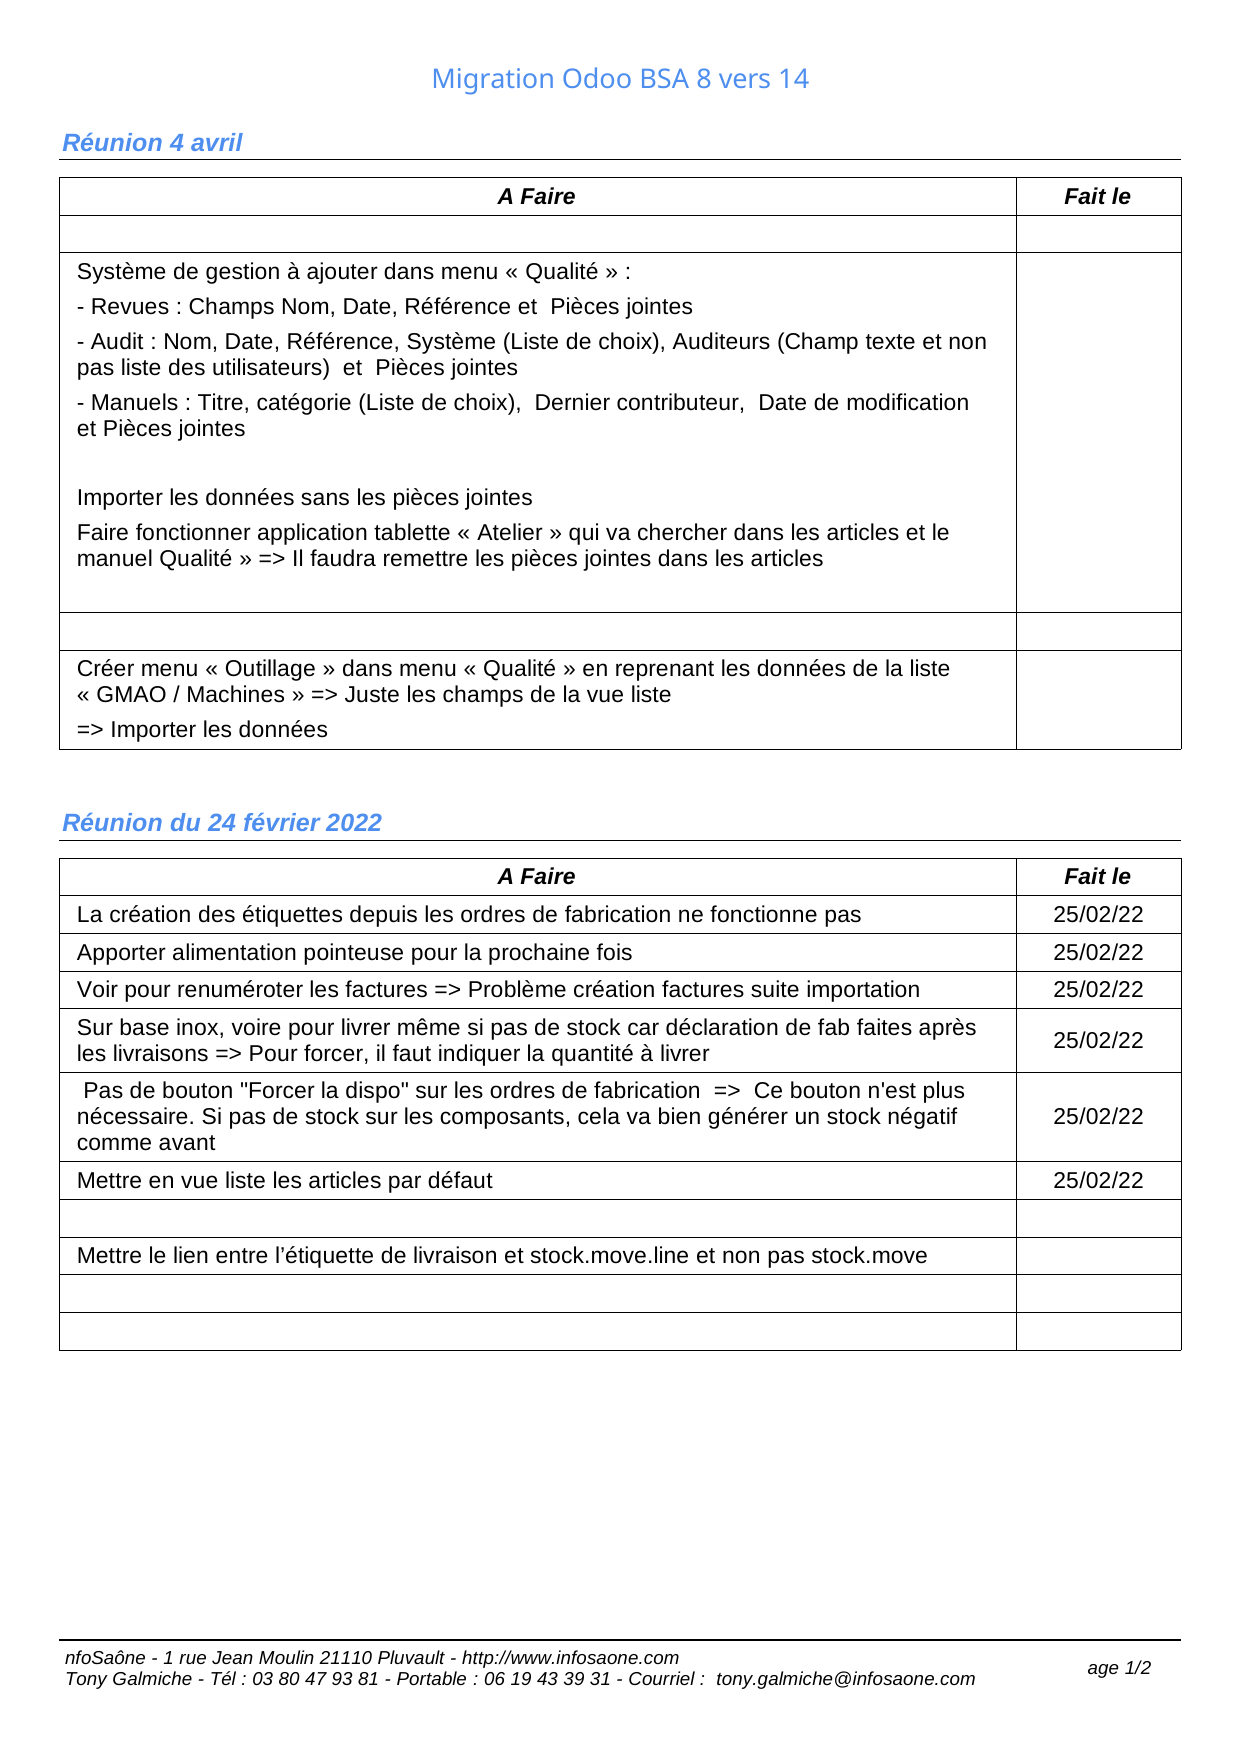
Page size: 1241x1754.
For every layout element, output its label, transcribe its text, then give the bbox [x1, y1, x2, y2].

table_cell Système de gestion à ajouter dans menu « Qualité » : - Revues : Champs Nom, Date, Référence et Pièces jointes - Audit : Nom, Date, Référence, Système (Liste de choix), Auditeurs (Champ texte et non pas liste des utilisateurs) et Pièces jointes - Manuels : Titre, catégorie (Liste de choix), Dernier contributeur, Date de modification et Pièces jointes Importer les données sans les pièces jointes Faire fonctionner application tablette « Atelier » qui va chercher dans les articles et le manuel Qualité » => Il faudra remettre les pièces jointes dans les articles [60, 253, 1016, 612]
subtitle Réunion 4 avril [59, 126, 1181, 159]
table_cell Voir pour renuméroter les factures => Problème création factures suite importation [60, 972, 1016, 1008]
table_cell Mettre le lien entre l’étiquette de livraison et stock.move.line et non pas stock.move [60, 1238, 1016, 1274]
table_cell 25/02/22 [1017, 1009, 1181, 1072]
text Migration Odoo BSA 8 vers 14 [59, 59, 1181, 96]
table_cell 25/02/22 [1017, 1073, 1181, 1161]
table_cell [1017, 216, 1181, 252]
table_cell [1017, 1275, 1181, 1312]
table_header A Faire [60, 859, 1016, 895]
table_cell [1017, 651, 1181, 749]
table_cell [1017, 613, 1181, 650]
table_cell Pas de bouton "Forcer la dispo" sur les ordres de fabrication => Ce bouton n'est plus nécessaire. Si pas de stock sur les composants, cela va bien générer un stock négatif comme avant [60, 1073, 1016, 1161]
table_cell 25/02/22 [1017, 934, 1181, 971]
table_cell [60, 613, 1016, 650]
table_cell Créer menu « Outillage » dans menu « Qualité » en reprenant les données de la liste « GMAO / Machines » => Juste les champs de la vue liste => Importer les données [60, 651, 1016, 749]
table_cell [60, 1275, 1016, 1312]
table_cell Sur base inox, voire pour livrer même si pas de stock car déclaration de fab faites après les livraisons => Pour forcer, il faut indiquer la quantité à livrer [60, 1009, 1016, 1072]
table_cell 25/02/22 [1017, 896, 1181, 933]
table_cell Mettre en vue liste les articles par défaut [60, 1162, 1016, 1199]
table_cell 25/02/22 [1017, 972, 1181, 1008]
table_cell [60, 1313, 1016, 1350]
table_cell [1017, 1238, 1181, 1274]
table_cell [60, 216, 1016, 252]
table_cell [1017, 253, 1181, 612]
table_cell La création des étiquettes depuis les ordres de fabrication ne fonctionne pas [60, 896, 1016, 933]
table_header Fait le [1017, 178, 1181, 215]
table_cell [1017, 1200, 1181, 1237]
table_cell [60, 1200, 1016, 1237]
subtitle Réunion du 24 février 2022 [59, 806, 1181, 840]
table_cell Apporter alimentation pointeuse pour la prochaine fois [60, 934, 1016, 971]
table_cell 25/02/22 [1017, 1162, 1181, 1199]
table_cell [1017, 1313, 1181, 1350]
table_header Fait le [1017, 859, 1181, 895]
table_header A Faire [60, 178, 1016, 215]
